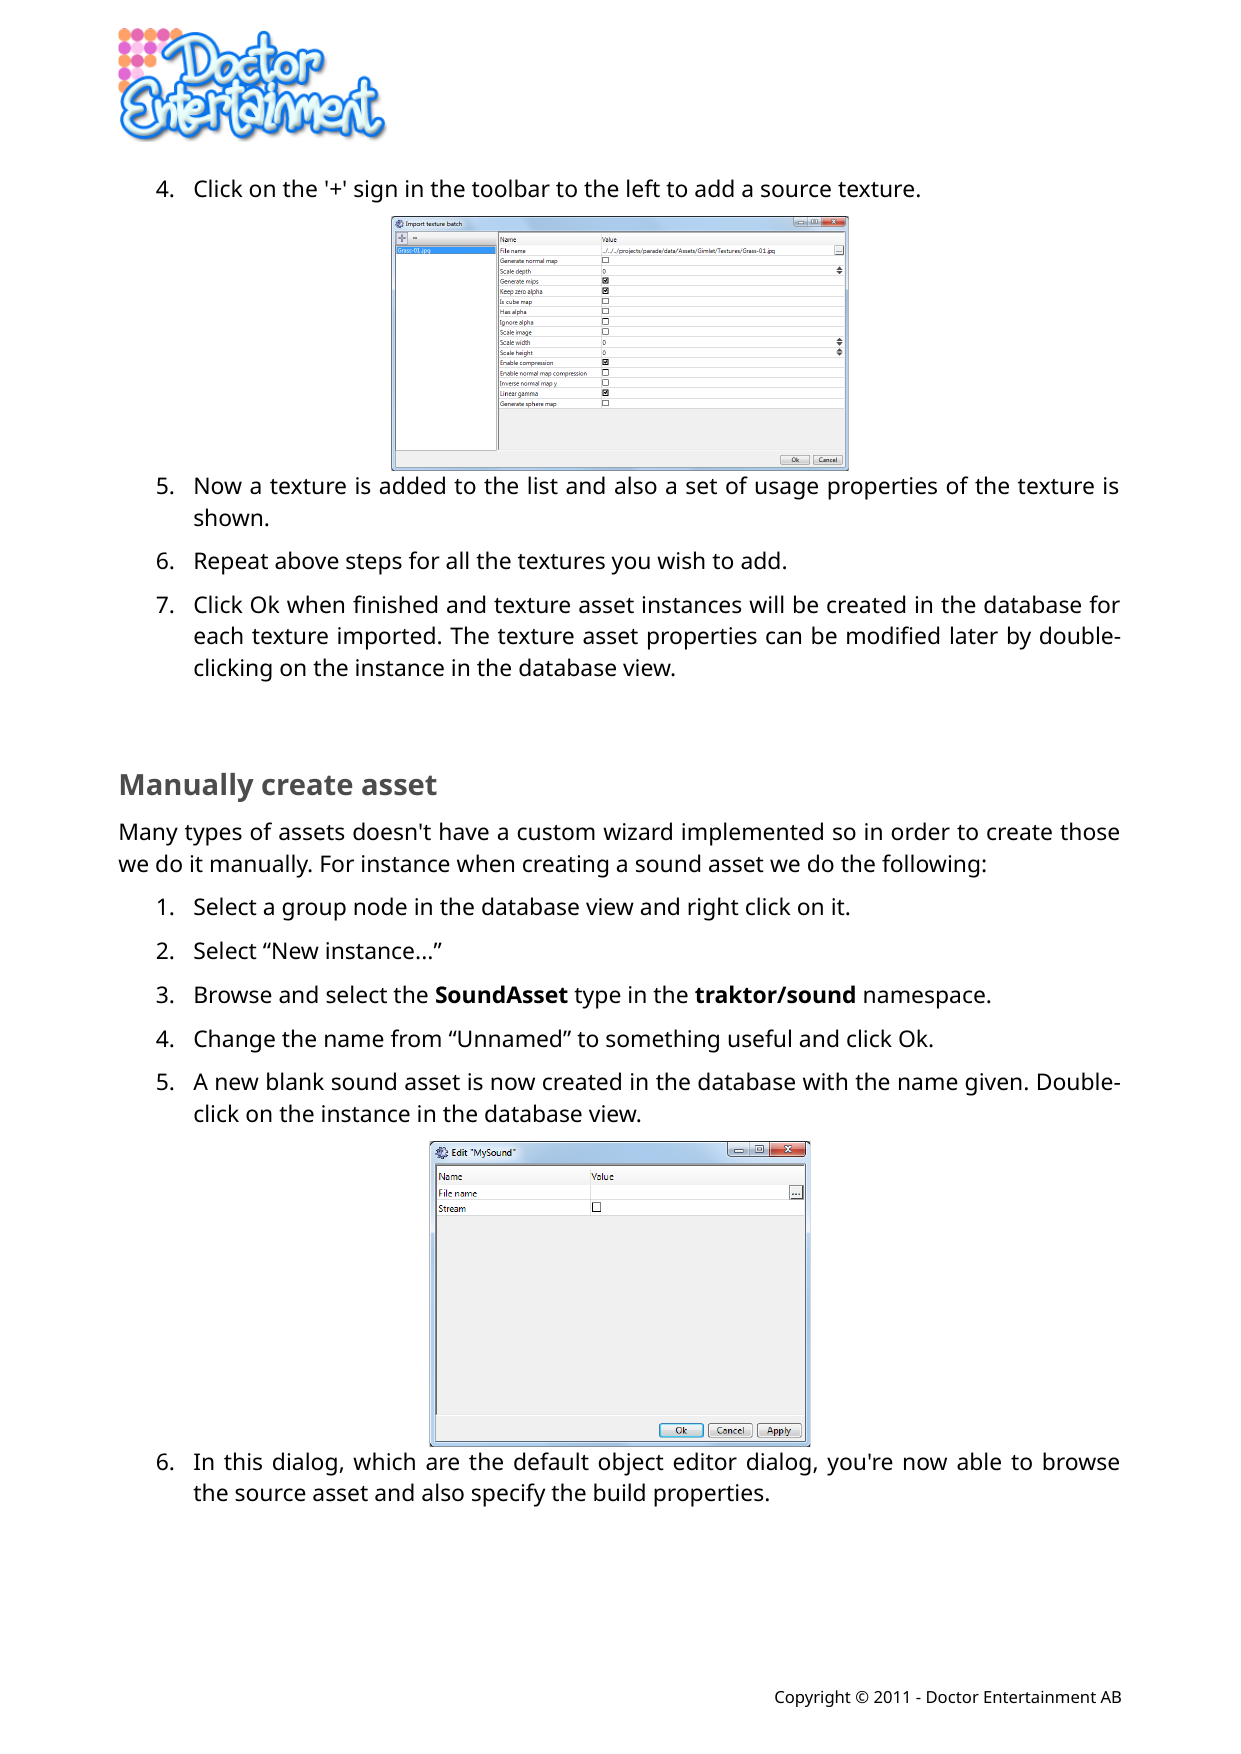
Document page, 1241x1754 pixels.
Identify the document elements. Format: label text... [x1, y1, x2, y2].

list Select a group node in the database view and right click on it. [156, 891, 1122, 922]
picture [391, 216, 849, 471]
list Browse and select the SoundAsset type in the traktor/sound namespace. [156, 979, 1122, 1010]
picture [429, 1141, 811, 1447]
list Repeat above steps for all the textures you wish to add. [156, 545, 1122, 577]
list In this dialog, which are the default object editor dialog, you're now able to browse the source asset and also specify the build properties. [156, 1141, 1122, 1509]
list A new blank sound asset is now created in the database with the name given. Double-click on the instance in the database view. [156, 1066, 1122, 1129]
list Select “New instance...” [156, 935, 1122, 966]
text Many types of assets doesn't have a custom wizard implemented so in order to create those we do it manually. For instance when creating a sound asset we do the following: [118, 816, 1122, 879]
list Change the name from “Unnamed” to something useful and click Ok. [156, 1022, 1122, 1054]
list Click Ok when finished and texture asset instances will be created in the database for each texture imported. The texture asset properties can be modified later by double-clicking on the instance in the database view. [156, 589, 1122, 683]
list Click on the '+' sign in the toolbar to the left to add a source texture. [156, 173, 1122, 204]
subtitle Manually create asset [118, 764, 1122, 804]
list Now a texture is added to the list and also a set of usage properties of the texture is shown. [156, 216, 1122, 533]
